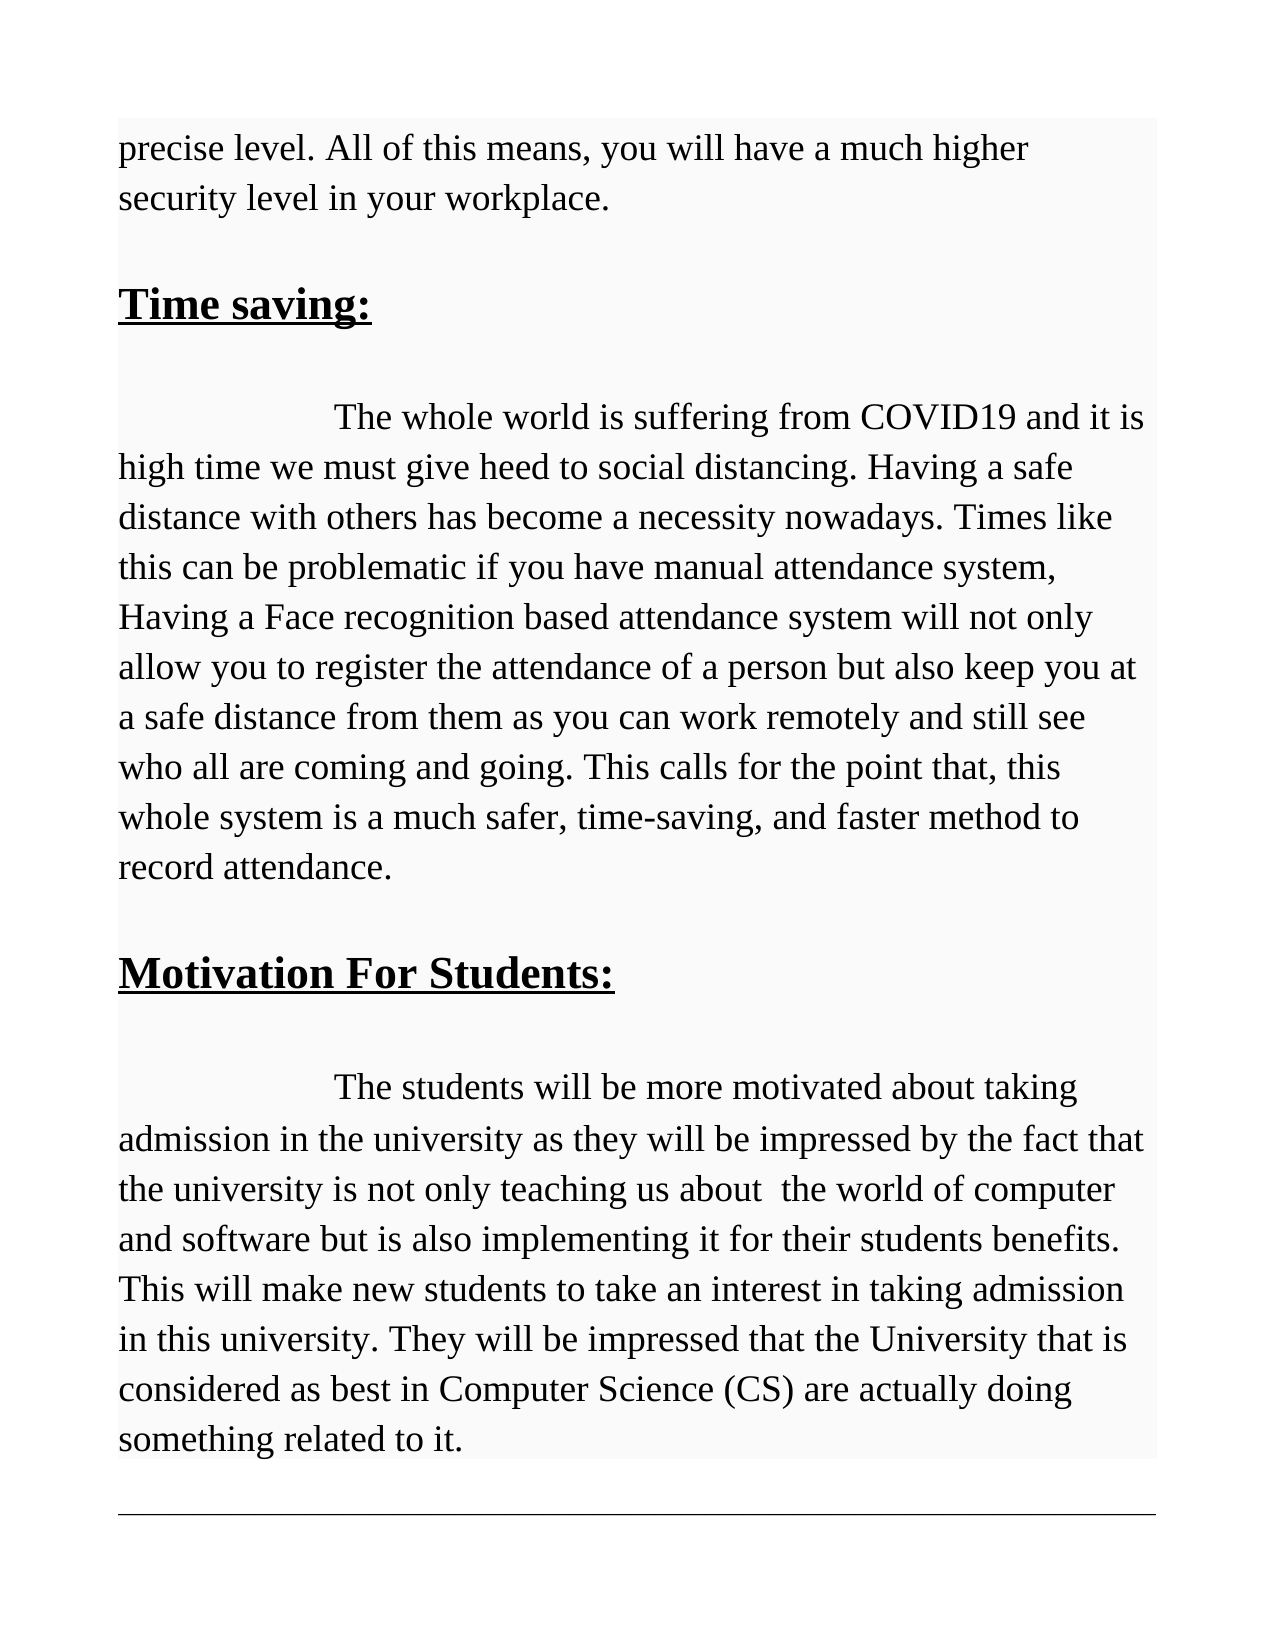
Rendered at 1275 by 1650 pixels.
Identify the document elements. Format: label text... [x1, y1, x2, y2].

text The whole world is suffering from COVID19 and it is high time we must give heed to social distancing. Having a safe distance with others has become a necessity nowadays. Times like this can be problematic if you have manual attendance system, Having a Face recognition based attendance system will not only allow you to register the attendance of a person but also keep you at a safe distance from them as you can work remotely and still see who all are coming and going. This calls for the point that, this whole system is a much safer, time-saving, and faster method to record attendance. [118, 387, 1157, 887]
text Motivation For Students: [118, 946, 1157, 998]
text Time saving: [118, 276, 1157, 329]
text The students will be more motivated about taking admission in the university as they will be impressed by the fact that the university is not only teaching us about the world of computer and software but is also implementing it for their students benefits. This will make new students to take an interest in taking admission in this university. They will be impressed that the University that is considered as best in Computer Science (CS) are actually doing something related to it. [118, 1057, 1157, 1459]
text precise level. All of this means, you will have a much higher security level in your workplace. [118, 118, 1157, 218]
text ___________________________________________________________________________________ [118, 1489, 1157, 1517]
